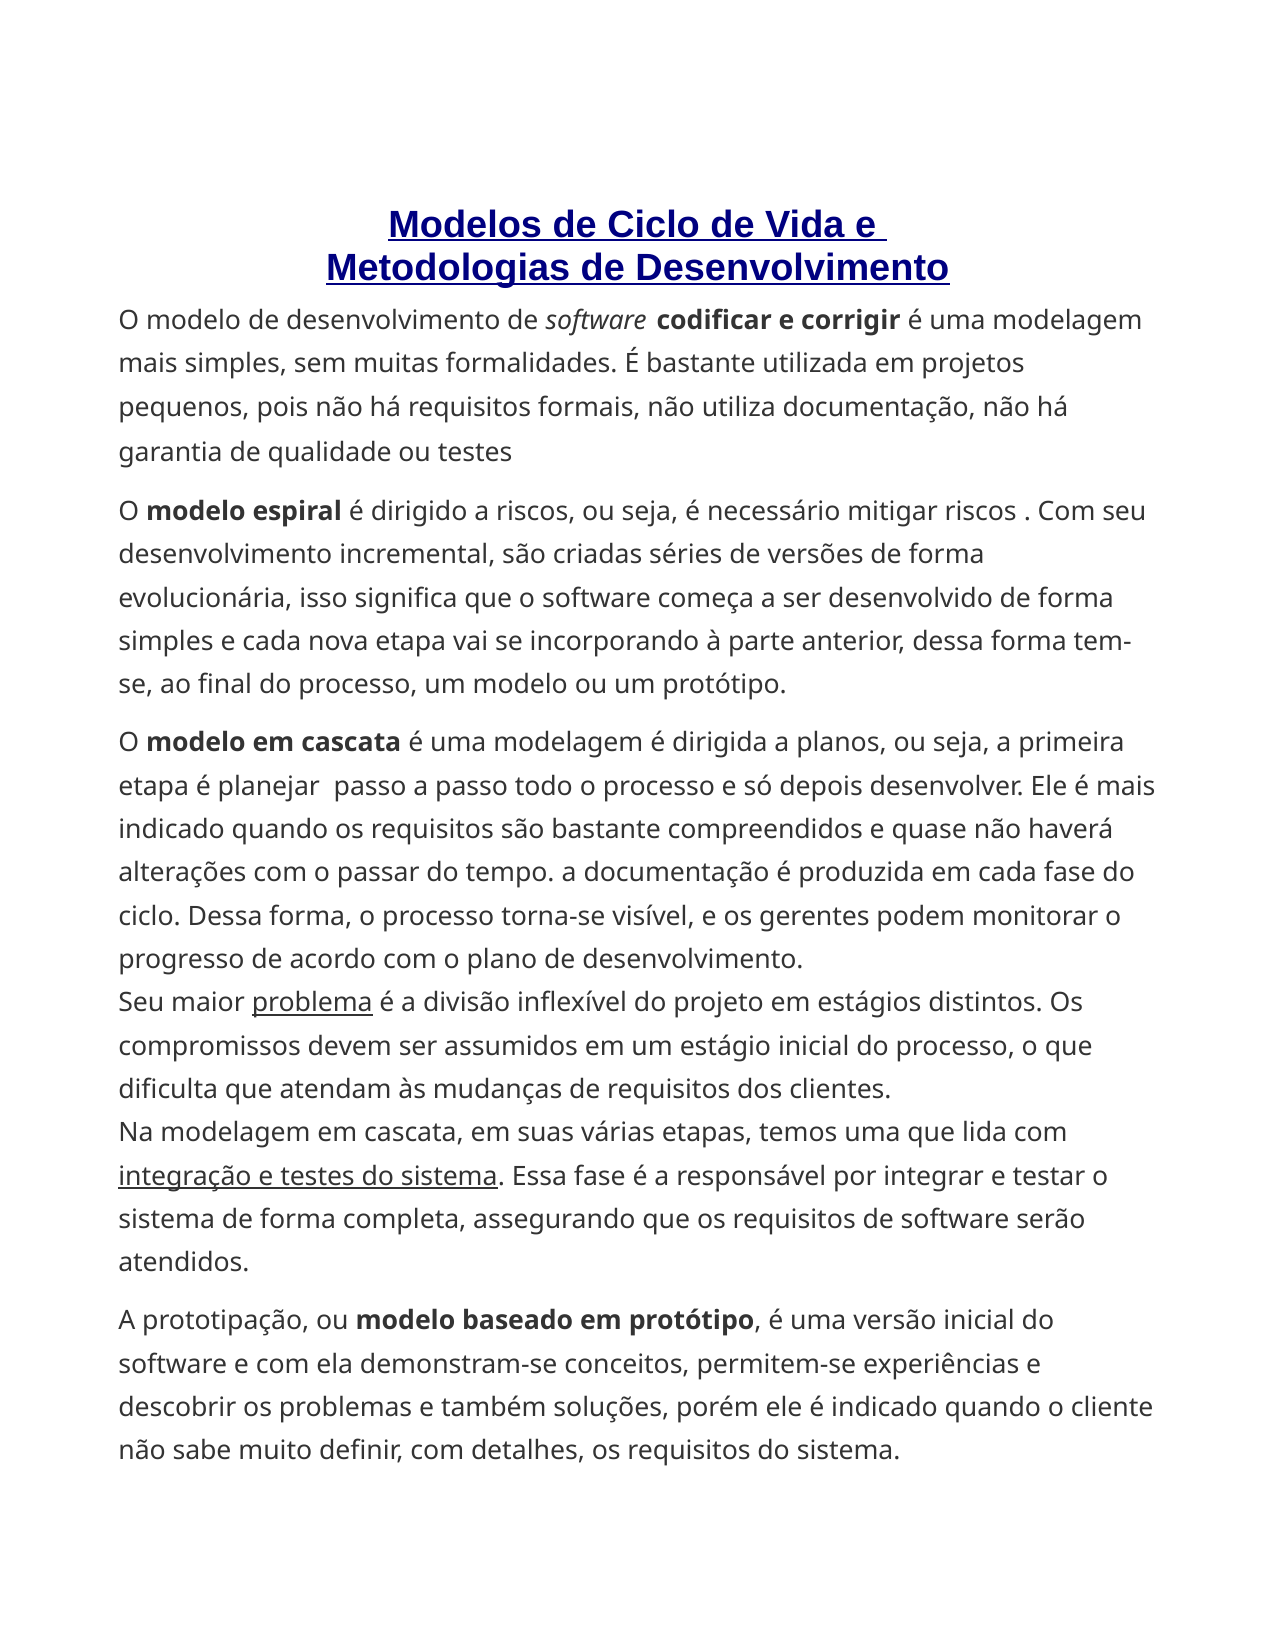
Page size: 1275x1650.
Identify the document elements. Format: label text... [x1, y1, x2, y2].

text O modelo em cascata é uma modelagem é dirigida a planos, ou seja, a primeira etapa é planejar passo a passo todo o processo e só depois desenvolver. Ele é mais indicado quando os requisitos são bastante compreendidos e quase não haverá alterações com o passar do tempo. a documentação é produzida em cada fase do ciclo. Dessa forma, o processo torna-se visível, e os gerentes podem monitorar o progresso de acordo com o plano de desenvolvimento. Seu maior problema é a divisão inflexível do projeto em estágios distintos. Os compromissos devem ser assumidos em um estágio inicial do processo, o que dificulta que atendam às mudanças de requisitos dos clientes. Na modelagem em cascata, em suas várias etapas, temos uma que lida com integração e testes do sistema. Essa fase é a responsável por integrar e testar o sistema de forma completa, assegurando que os requisitos de software serão atendidos. [118, 723, 1157, 1279]
subtitle Modelos de Ciclo de Vida e Metodologias de Desenvolvimento [118, 201, 1157, 289]
text A prototipação, ou modelo baseado em protótipo, é uma versão inicial do software e com ela demonstram-se conceitos, permitem-se experiências e descobrir os problemas e também soluções, porém ele é indicado quando o cliente não sabe muito definir, com detalhes, os requisitos do sistema. [118, 1301, 1157, 1467]
text O modelo espiral é dirigido a riscos, ou seja, é necessário mitigar riscos . Com seu desenvolvimento incremental, são criadas séries de versões de forma evolucionária, isso significa que o software começa a ser desenvolvido de forma simples e cada nova etapa vai se incorporando à parte anterior, dessa forma tem-se, ao final do processo, um modelo ou um protótipo. [118, 492, 1157, 702]
text O modelo de desenvolvimento de software codificar e corrigir é uma modelagem mais simples, sem muitas formalidades. É bastante utilizada em projetos pequenos, pois não há requisitos formais, não utiliza documentação, não há garantia de qualidade ou testes [118, 301, 1157, 470]
